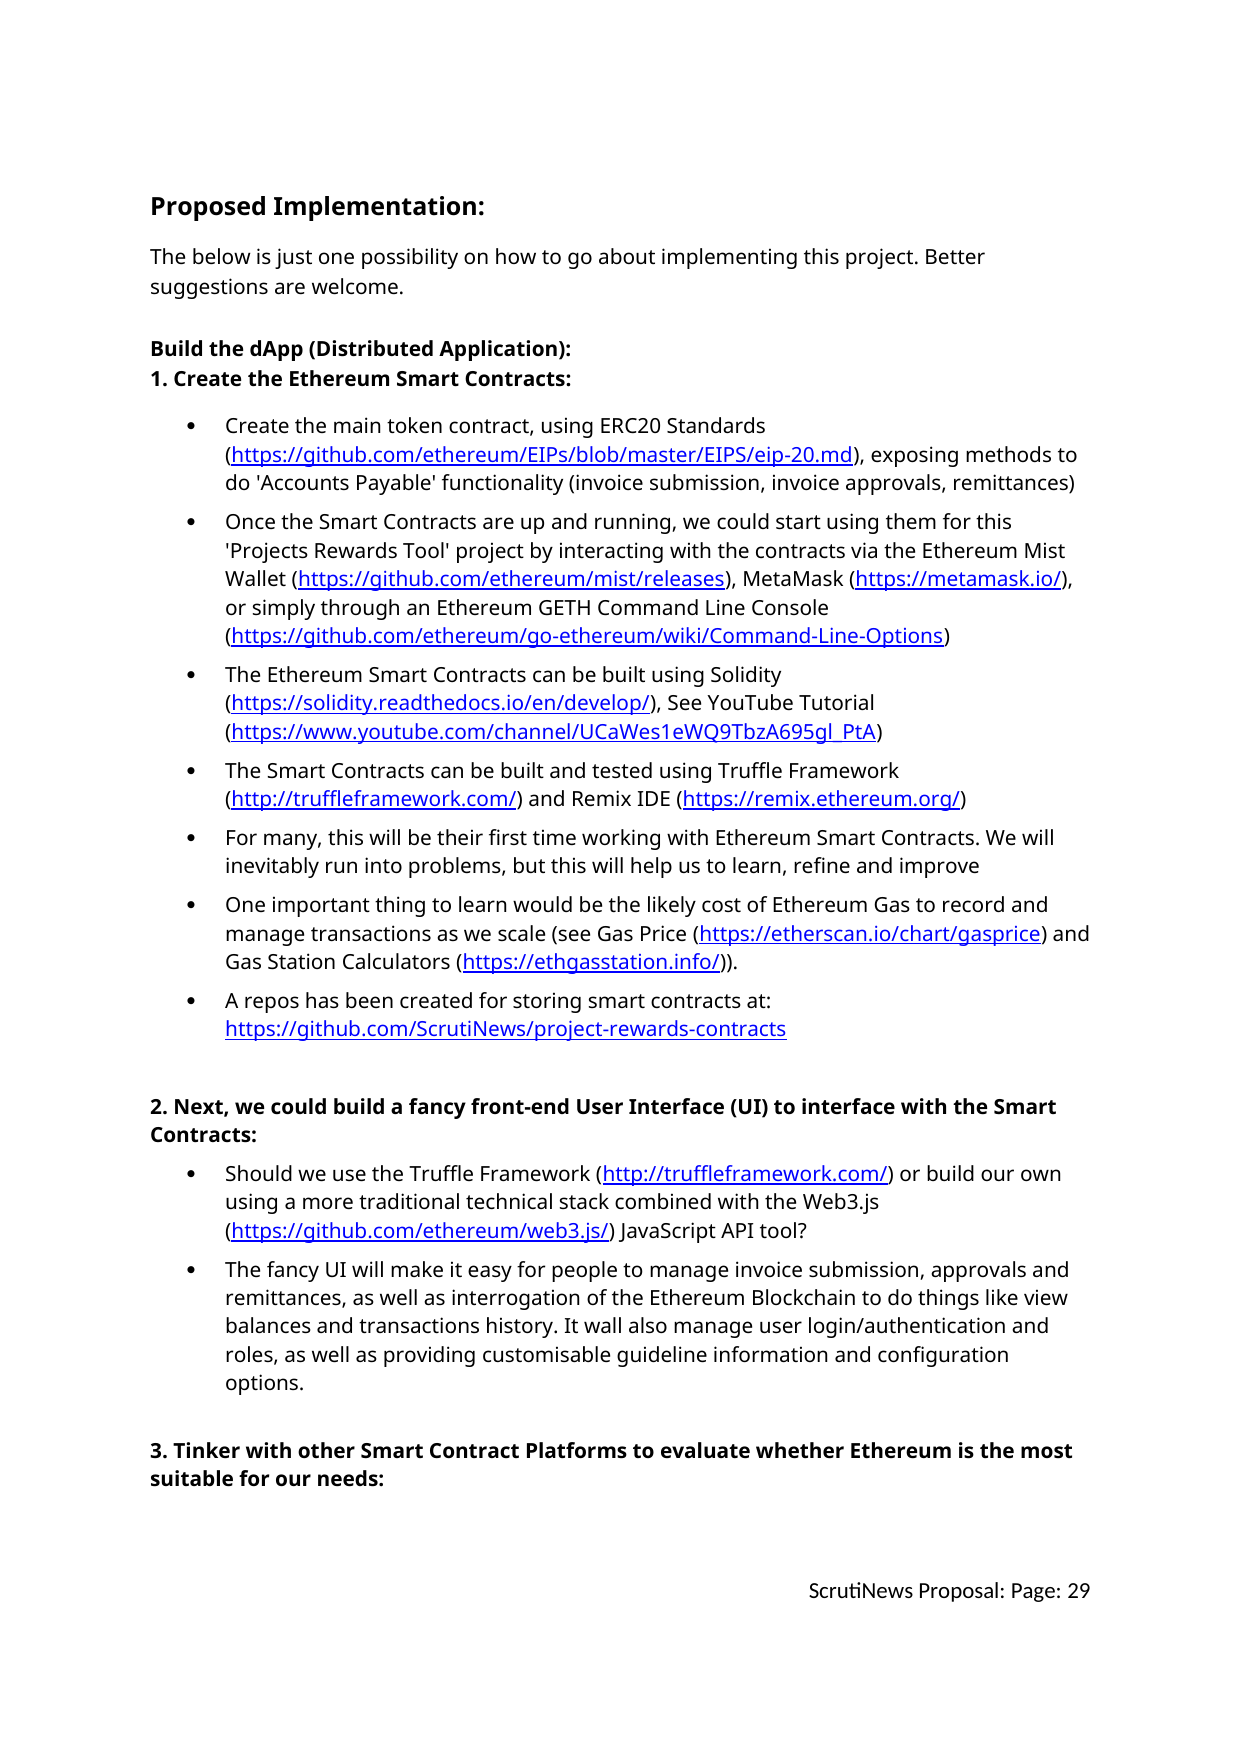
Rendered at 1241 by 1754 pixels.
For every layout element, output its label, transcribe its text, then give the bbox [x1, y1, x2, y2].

text Proposed Implementation: [150, 188, 1090, 222]
list A repos has been created for storing smart contracts at: https://github.com/ScrutiNews/project-rewards-contracts [187, 986, 1090, 1043]
text 3. Tinker with other Smart Contract Platforms to evaluate whether Ethereum is the most suitable for our needs: [150, 1436, 1090, 1493]
list The fancy UI will make it easy for people to manage invoice submission, approvals and remittances, as well as interrogation of the Ethereum Blockchain to do things like view balances and transactions history. It wall also manage user login/authentication and roles, as well as providing customisable guideline information and configuration options. [187, 1255, 1090, 1425]
list Create the main token contract, using ERC20 Standards (https://github.com/ethereum/EIPs/blob/master/EIPS/eip-20.md), exposing methods to do 'Accounts Payable' functionality (invoice submission, invoice approvals, remittances) [187, 412, 1090, 497]
text The below is just one possibility on how to go about implementing this project. Better suggestions are welcome. Build the dApp (Distributed Application): 1. Create the Ethereum Smart Contracts: [150, 242, 1090, 393]
list Once the Smart Contracts are up and running, we could start using them for this 'Projects Rewards Tool' project by interacting with the contracts via the Ethereum Mist Wallet (https://github.com/ethereum/mist/releases), MetaMask (https://metamask.io/), or simply through an Ethereum GETH Command Line Console (https://github.com/ethereum/go-ethereum/wiki/Command-Line-Options) [187, 507, 1090, 649]
list The Smart Contracts can be built and tested using Truffle Framework (http://truffleframework.com/) and Remix IDE (https://remix.ethereum.org/) [187, 756, 1090, 813]
list For many, this will be their first time working with Ethereum Smart Contracts. We will inevitably run into problems, but this will help us to learn, refine and improve [187, 823, 1090, 880]
list One important thing to learn would be the likely cost of Ethereum Gas to record and manage transactions as we scale (see Gas Price (https://etherscan.io/chart/gasprice) and Gas Station Calculators (https://ethgasstation.info/)). [187, 890, 1090, 976]
list Should we use the Truffle Framework (http://truffleframework.com/) or build our own using a more traditional technical stack combined with the Web3.js (https://github.com/ethereum/web3.js/) JavaScript API tool? [187, 1159, 1090, 1244]
list The Ethereum Smart Contracts can be built using Solidity (https://solidity.readthedocs.io/en/develop/), See YouTube Tutorial (https://www.youtube.com/channel/UCaWes1eWQ9TbzA695gl_PtA) [187, 660, 1090, 745]
text 2. Next, we could build a fancy front-end User Interface (UI) to interface with the Smart Contracts: [150, 1092, 1090, 1149]
